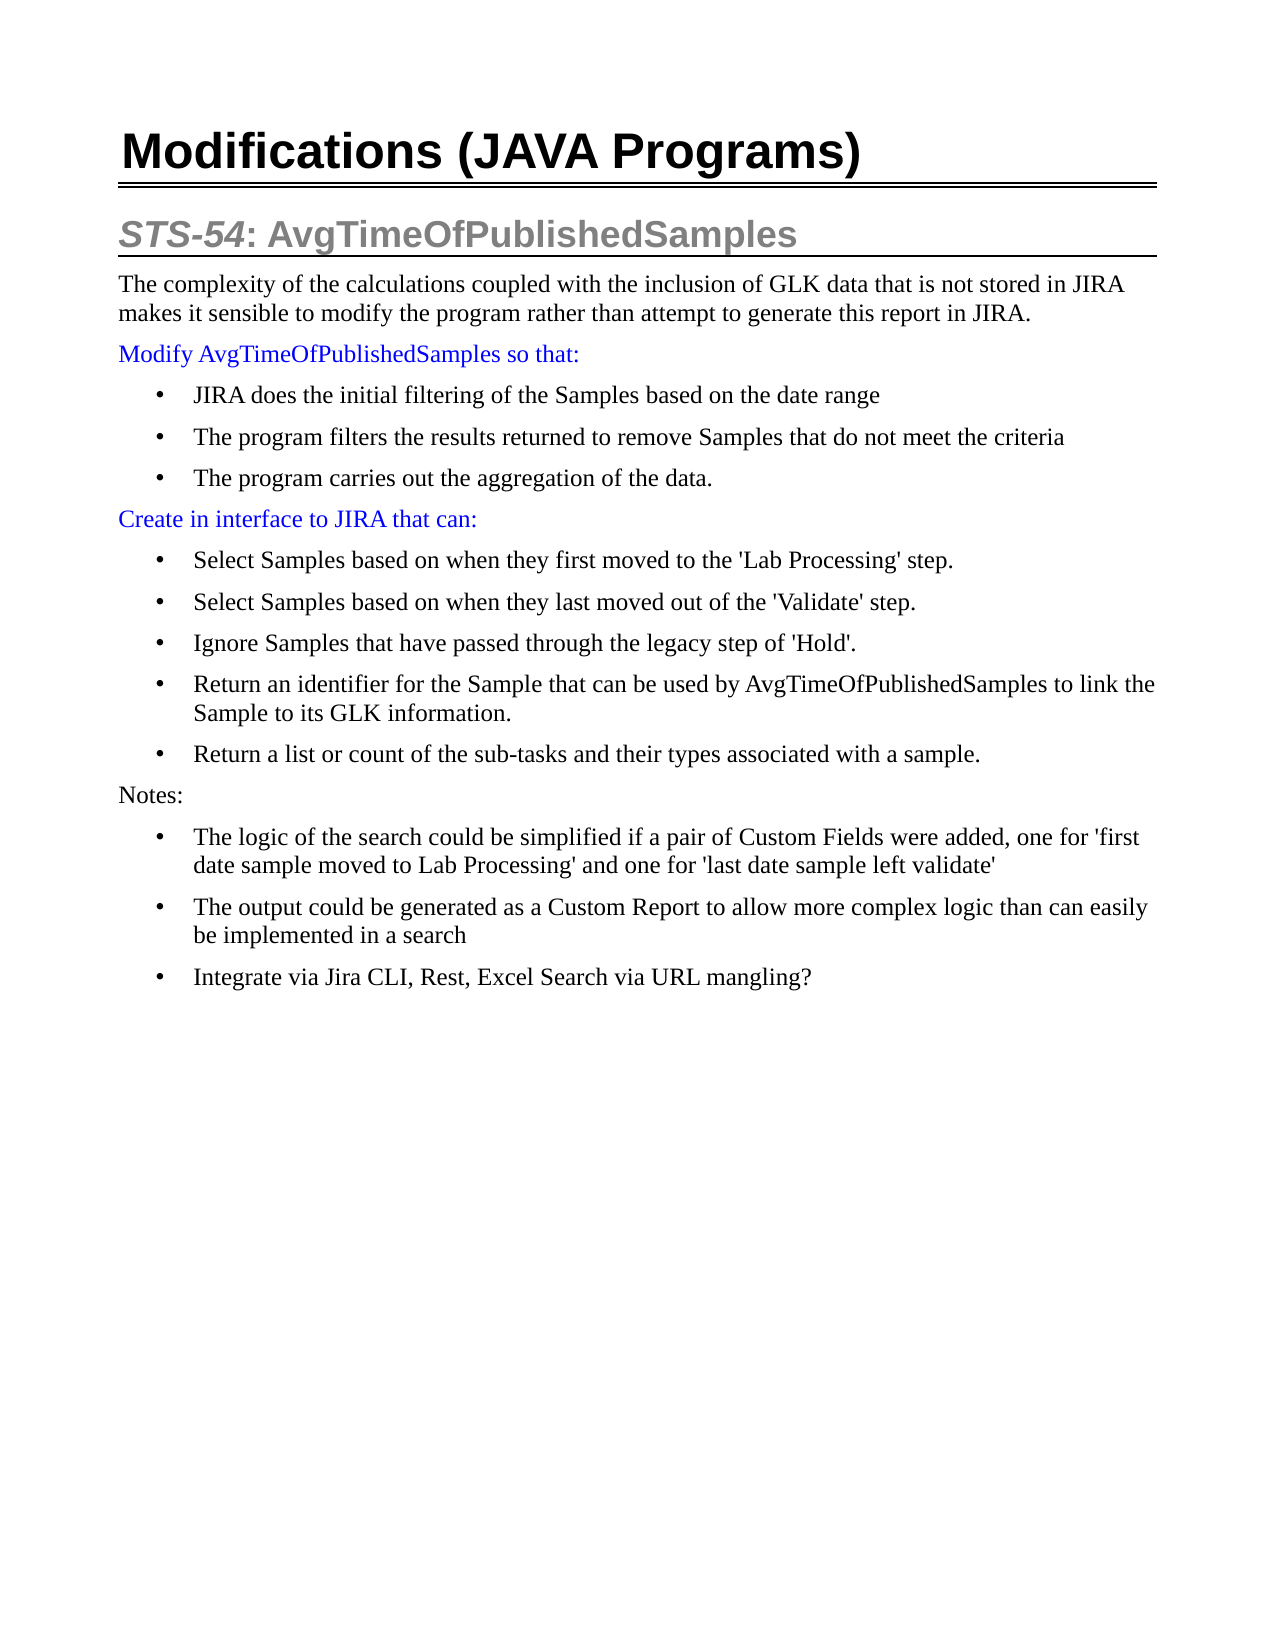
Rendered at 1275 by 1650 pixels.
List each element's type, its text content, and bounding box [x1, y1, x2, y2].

list Return a list or count of the sub-tasks and their types associated with a sample. [156, 739, 1157, 768]
list The logic of the search could be simplified if a pair of Custom Fields were added, one for 'first date sample moved to Lab Processing' and one for 'last date sample left validate' [156, 822, 1157, 879]
subtitle STS-54: AvgTimeOfPublishedSamples [118, 212, 1157, 255]
subtitle Modifications (JAVA Programs) [118, 118, 1157, 182]
list The output could be generated as a Custom Report to allow more complex logic than can easily be implemented in a search [156, 892, 1157, 949]
text The complexity of the calculations coupled with the inclusion of GLK data that is not stored in JIRA makes it sensible to modify the program rather than attempt to generate this report in JIRA. [118, 269, 1157, 327]
list The program carries out the aggregation of the data. [156, 463, 1157, 492]
list Select Samples based on when they last moved out of the 'Validate' step. [156, 587, 1157, 615]
list JIRA does the initial filtering of the Samples based on the date range [156, 380, 1157, 409]
list Ignore Samples that have passed through the legacy step of 'Hold'. [156, 628, 1157, 657]
list The program filters the results returned to remove Samples that do not meet the criteria [156, 422, 1157, 450]
text Modify AvgTimeOfPublishedSamples so that: [118, 339, 1157, 368]
list Integrate via Jira CLI, Rest, Excel Search via URL mangling? [156, 962, 1157, 990]
list Select Samples based on when they first moved to the 'Lab Processing' step. [156, 545, 1157, 574]
text Create in interface to JIRA that can: [118, 504, 1157, 533]
text Notes: [118, 780, 1157, 809]
list Return an identifier for the Sample that can be used by AvgTimeOfPublishedSamples to link the Sample to its GLK information. [156, 669, 1157, 727]
